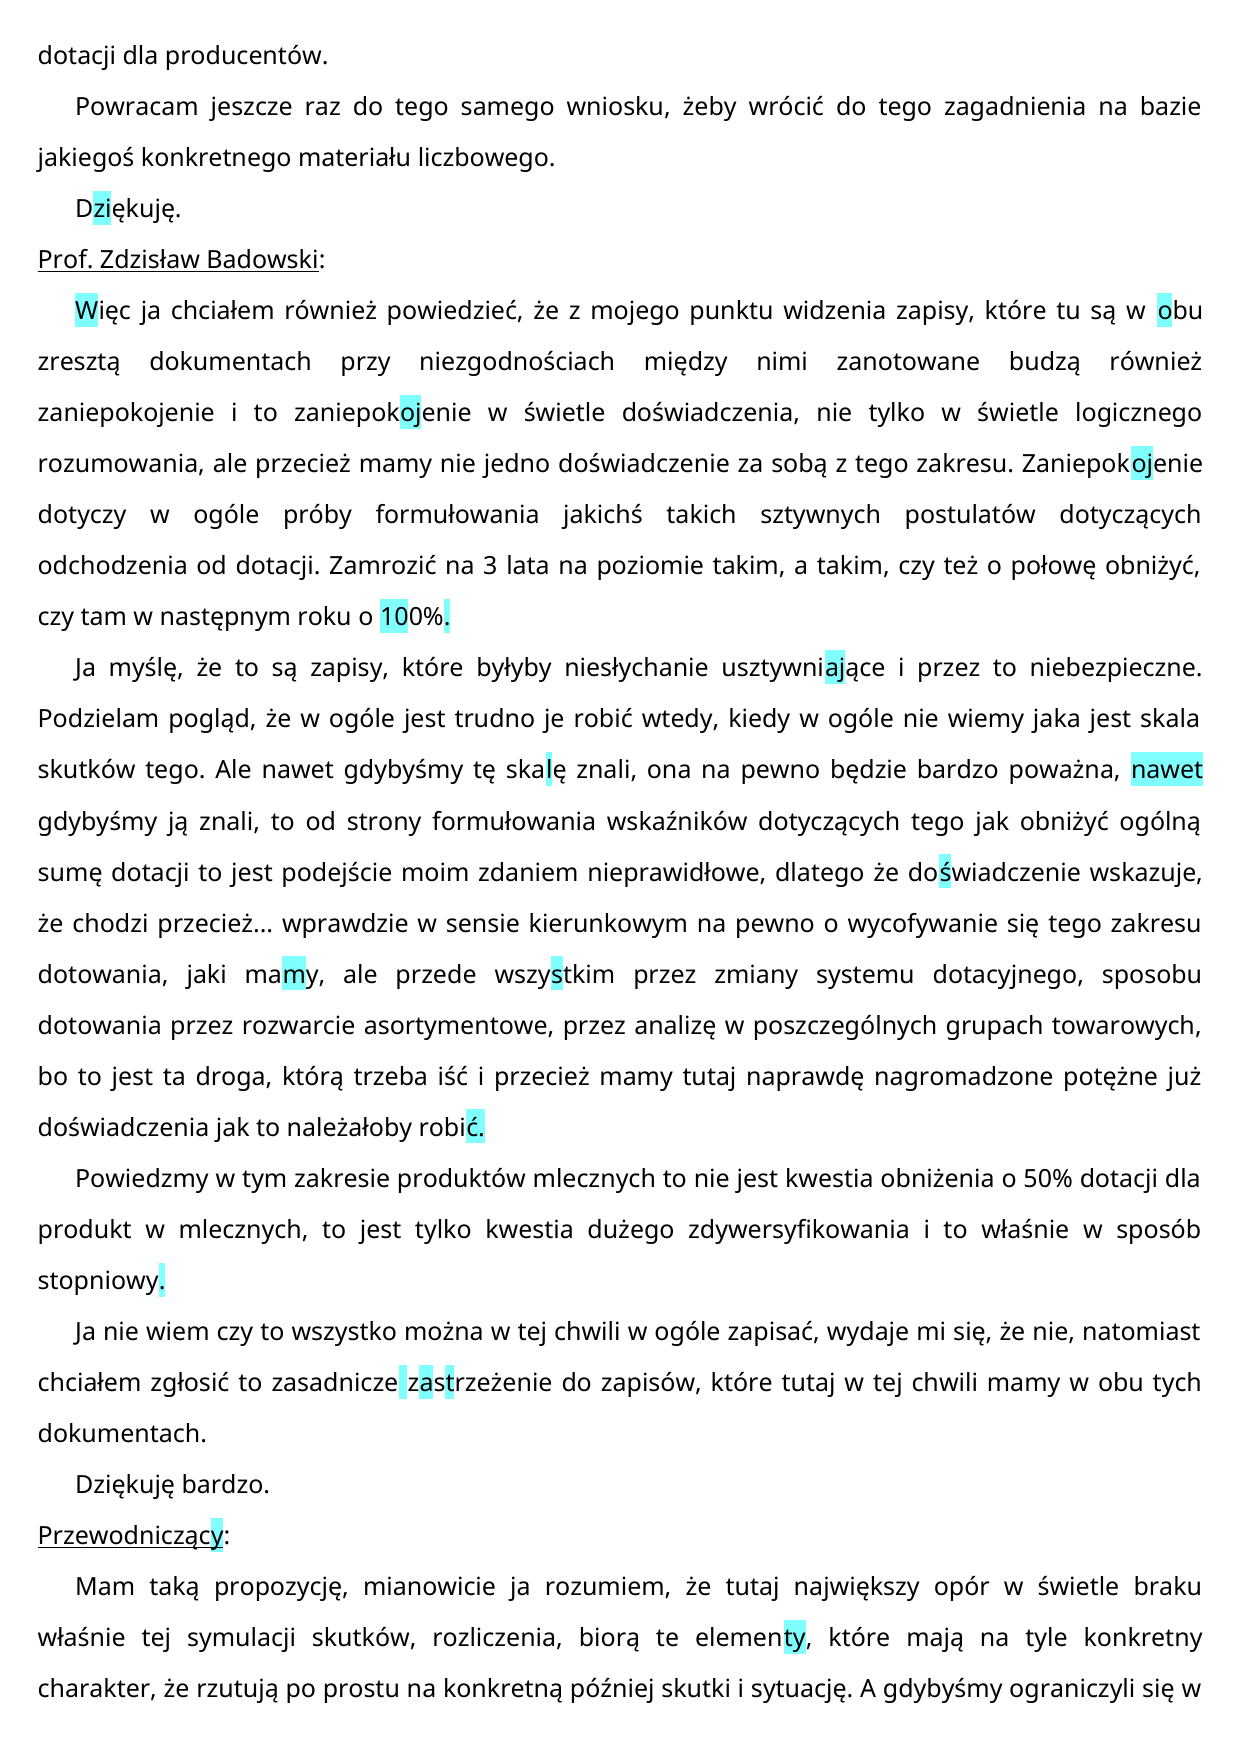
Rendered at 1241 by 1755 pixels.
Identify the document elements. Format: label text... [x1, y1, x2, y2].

text Ja myślę, że to są zapisy, które byłyby niesłychanie usztywniające i przez to niebezpieczne. Podzielam pogląd, że w ogóle jest trudno je robić wtedy, kiedy w ogóle nie wiemy jaka jest skala skutków tego. Ale nawet gdybyśmy tę skalę znali, ona na pewno będzie bardzo poważna, nawet gdybyśmy ją znali, to od strony formułowania wskaźników dotyczących tego jak obniżyć ogólną sumę dotacji to jest podejście moim zdaniem nieprawidłowe, dlatego że doświadczenie wskazuje, że chodzi przecież... wprawdzie w sensie kierunkowym na pewno o wycofywanie się tego zakresu dotowania, jaki mamy, ale przede wszystkim przez zmiany systemu dotacyjnego, sposobu dotowania przez rozwarcie asortymentowe, przez analizę w poszczególnych grupach towarowych, bo to jest ta droga, którą trzeba iść i przecież mamy tutaj naprawdę nagromadzone potężne już doświadczenia jak to należałoby robić. [37, 650, 1203, 1143]
text Ja nie wiem czy to wszystko można w tej chwili w ogóle zapisać, wydaje mi się, że nie, natomiast chciałem zgłosić to zasadnicze zastrzeżenie do zapisów, które tutaj w tej chwili mamy w obu tych dokumentach. [37, 1313, 1203, 1450]
text Więc ja chciałem również powiedzieć, że z mojego punktu widzenia zapisy, które tu są w obu zresztą dokumentach przy niezgodnościach między nimi zanotowane budzą również zaniepokojenie i to zaniepokojenie w świetle doświadczenia, nie tylko w świetle logicznego rozumowania, ale przecież mamy nie jedno doświadczenie za sobą z tego zakresu. Zaniepokojenie dotyczy w ogóle próby formułowania jakichś takich sztywnych postulatów dotyczących odchodzenia od dotacji. Zamrozić na 3 lata na poziomie takim, a takim, czy też o połowę obniżyć, czy tam w następnym roku o 100%. [37, 293, 1203, 633]
text dotacji dla producentów. [37, 37, 1203, 72]
text Mam taką propozycję, mianowicie ja rozumiem, że tutaj największy opór w świetle braku właśnie tej symulacji skutków, rozliczenia, biorą te elementy, które mają na tyle konkretny charakter, że rzutują po prostu na konkretną później skutki i sytuację. A gdybyśmy ograniczyli się w [37, 1569, 1203, 1705]
text Dziękuję bardzo. [37, 1467, 1203, 1501]
text Prof. Zdzisław Badowski: [37, 242, 1203, 276]
text Dziękuję. [37, 191, 1203, 225]
text Powracam jeszcze raz do tego samego wniosku, żeby wrócić do tego zagadnienia na bazie jakiegoś konkretnego materiału liczbowego. [37, 88, 1203, 174]
text Powiedzmy w tym zakresie produktów mlecznych to nie jest kwestia obniżenia o 50% dotacji dla produkt w mlecznych, to jest tylko kwestia dużego zdywersyfikowania i to właśnie w sposób stopniowy. [37, 1160, 1203, 1297]
text Przewodniczący: [37, 1518, 1203, 1552]
